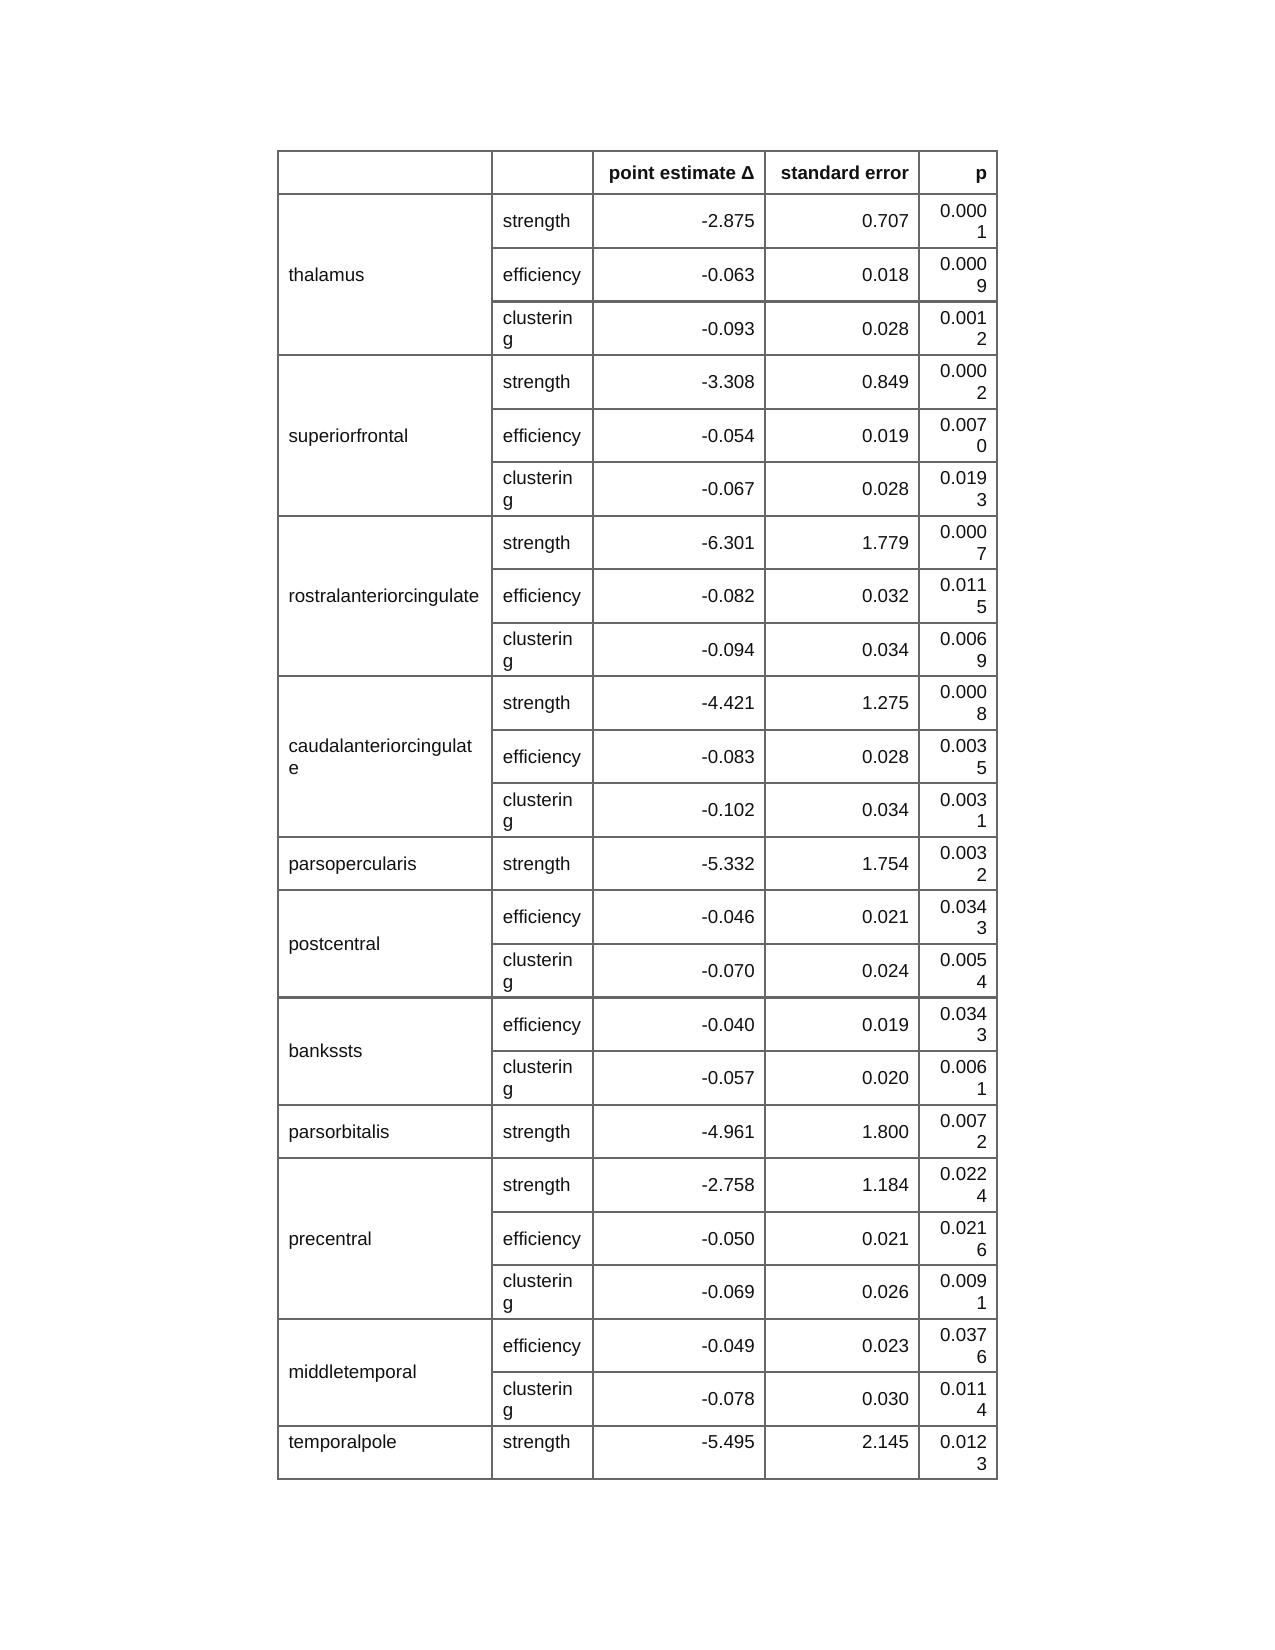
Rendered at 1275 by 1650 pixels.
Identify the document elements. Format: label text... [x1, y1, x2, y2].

table_cell 0.0002 [920, 356, 996, 407]
table_cell -0.046 [594, 891, 764, 943]
table_cell 0.018 [766, 249, 918, 300]
table_cell 0.0193 [920, 463, 996, 514]
table_cell clustering [493, 624, 592, 675]
table_cell -0.040 [594, 999, 764, 1050]
table_cell 1.779 [766, 517, 918, 568]
table_cell strength [493, 1106, 592, 1157]
table_cell -0.070 [594, 945, 764, 996]
table_cell efficiency [493, 999, 592, 1050]
table_header standard error [766, 152, 918, 193]
table_cell -2.875 [594, 195, 764, 247]
table_cell efficiency [493, 410, 592, 461]
table_cell 0.0012 [920, 303, 996, 354]
table_cell 0.034 [766, 784, 918, 836]
table_cell strength [493, 356, 592, 407]
table_cell strength [493, 1159, 592, 1211]
table_cell 0.0054 [920, 945, 996, 996]
table_cell 0.0072 [920, 1106, 996, 1157]
table_cell 0.849 [766, 356, 918, 407]
table_cell -0.063 [594, 249, 764, 300]
table_cell -5.332 [594, 838, 764, 889]
table_cell parsopercularis [279, 838, 491, 889]
table_cell bankssts [279, 999, 491, 1103]
table_cell clustering [493, 463, 592, 514]
table_cell efficiency [493, 1320, 592, 1371]
table_cell 0.0009 [920, 249, 996, 300]
table_cell 1.184 [766, 1159, 918, 1211]
table_cell 0.028 [766, 303, 918, 354]
table_cell -0.083 [594, 731, 764, 782]
table_header [493, 152, 592, 193]
table_cell 0.019 [766, 410, 918, 461]
table_cell 0.0001 [920, 195, 996, 247]
table_cell -3.308 [594, 356, 764, 407]
table_cell 0.028 [766, 463, 918, 514]
table_cell efficiency [493, 731, 592, 782]
table_cell 0.019 [766, 999, 918, 1050]
table_cell 0.0115 [920, 570, 996, 622]
table_cell strength [493, 677, 592, 729]
table_cell 0.0123 [920, 1427, 996, 1478]
table_cell middletemporal [279, 1320, 491, 1425]
table_cell clustering [493, 303, 592, 354]
table_cell strength [493, 1427, 592, 1478]
table_cell 1.275 [766, 677, 918, 729]
table_cell 0.707 [766, 195, 918, 247]
table_cell 0.028 [766, 731, 918, 782]
table_cell 0.032 [766, 570, 918, 622]
table_cell 0.0343 [920, 999, 996, 1050]
table_cell 0.034 [766, 624, 918, 675]
table_cell strength [493, 195, 592, 247]
table_cell thalamus [279, 195, 491, 354]
table_cell strength [493, 838, 592, 889]
table_cell 0.023 [766, 1320, 918, 1371]
table_cell 0.0061 [920, 1052, 996, 1103]
table_header [279, 152, 491, 193]
table_cell 0.0114 [920, 1373, 996, 1425]
table_cell temporalpole [279, 1427, 491, 1478]
table_cell parsorbitalis [279, 1106, 491, 1157]
table_cell strength [493, 517, 592, 568]
table_cell clustering [493, 1052, 592, 1103]
table_cell efficiency [493, 1213, 592, 1264]
table_cell superiorfrontal [279, 356, 491, 514]
table_cell 0.0376 [920, 1320, 996, 1371]
table_cell 0.026 [766, 1266, 918, 1318]
table_cell efficiency [493, 570, 592, 622]
table_cell 0.0216 [920, 1213, 996, 1264]
table_cell 0.0070 [920, 410, 996, 461]
table_cell clustering [493, 945, 592, 996]
table_cell 0.0224 [920, 1159, 996, 1211]
table_cell 1.800 [766, 1106, 918, 1157]
table_cell -0.067 [594, 463, 764, 514]
table_cell -2.758 [594, 1159, 764, 1211]
table_cell 0.0069 [920, 624, 996, 675]
table_cell -0.102 [594, 784, 764, 836]
table_cell postcentral [279, 891, 491, 996]
table_cell 0.021 [766, 1213, 918, 1264]
table_cell 0.0008 [920, 677, 996, 729]
table_cell 0.021 [766, 891, 918, 943]
table_cell -4.421 [594, 677, 764, 729]
table_cell 0.0031 [920, 784, 996, 836]
table_cell caudalanteriorcingulate [279, 677, 491, 836]
table_cell -6.301 [594, 517, 764, 568]
table_cell 0.0343 [920, 891, 996, 943]
table_cell 2.145 [766, 1427, 918, 1478]
table_cell -0.093 [594, 303, 764, 354]
table_cell -0.049 [594, 1320, 764, 1371]
table_header point estimate Δ [594, 152, 764, 193]
table_cell -0.050 [594, 1213, 764, 1264]
table_cell clustering [493, 1266, 592, 1318]
table_cell 0.0035 [920, 731, 996, 782]
table_cell rostralanteriorcingulate [279, 517, 491, 675]
table_cell -0.094 [594, 624, 764, 675]
table_cell -4.961 [594, 1106, 764, 1157]
table_cell clustering [493, 784, 592, 836]
table_cell -0.057 [594, 1052, 764, 1103]
table_cell efficiency [493, 891, 592, 943]
table_cell -0.069 [594, 1266, 764, 1318]
table_cell -0.054 [594, 410, 764, 461]
table_cell -5.495 [594, 1427, 764, 1478]
table_header p [920, 152, 996, 193]
table_cell efficiency [493, 249, 592, 300]
table_cell 0.020 [766, 1052, 918, 1103]
table_cell precentral [279, 1159, 491, 1318]
table_cell -0.078 [594, 1373, 764, 1425]
table_cell 0.030 [766, 1373, 918, 1425]
table_cell clustering [493, 1373, 592, 1425]
table_cell 0.0032 [920, 838, 996, 889]
table_cell 1.754 [766, 838, 918, 889]
table_cell 0.0091 [920, 1266, 996, 1318]
table_cell 0.024 [766, 945, 918, 996]
table_cell 0.0007 [920, 517, 996, 568]
table_cell -0.082 [594, 570, 764, 622]
